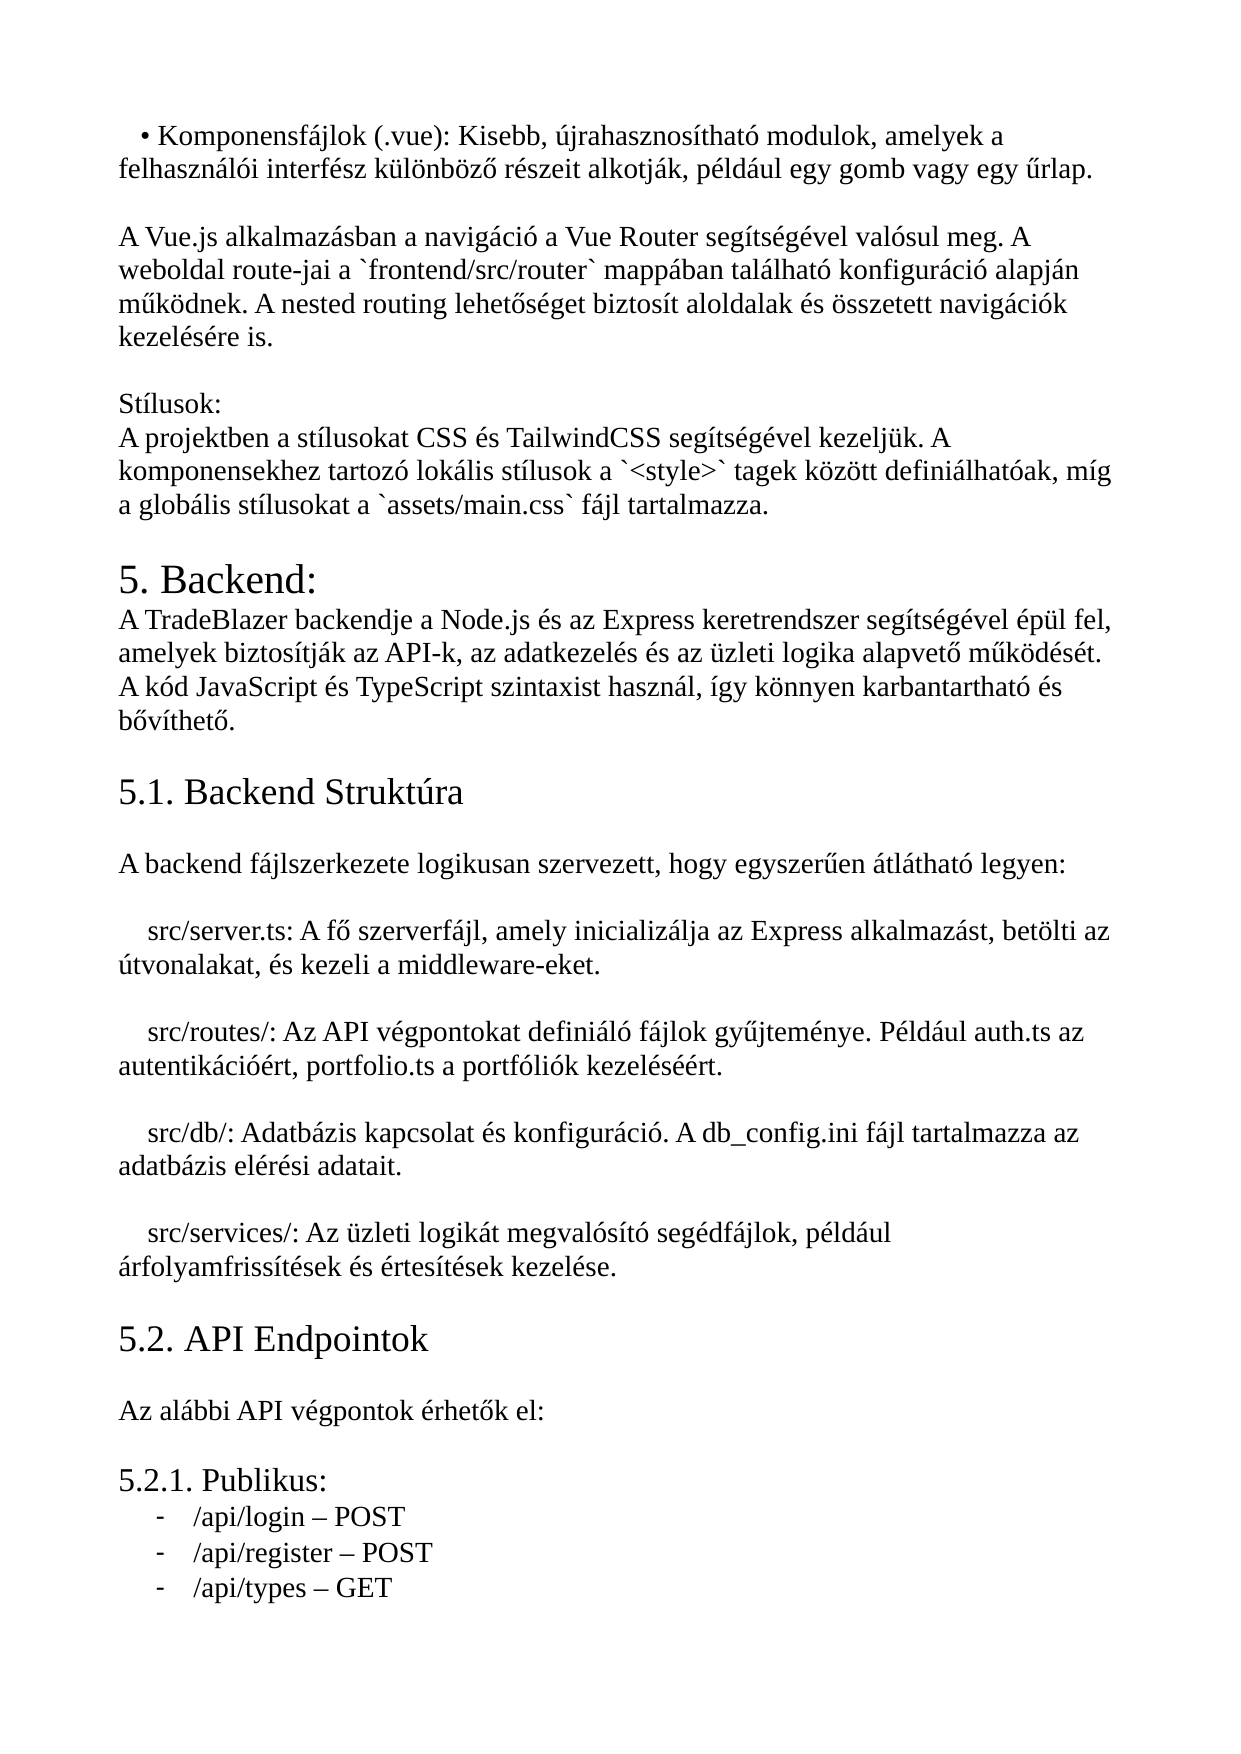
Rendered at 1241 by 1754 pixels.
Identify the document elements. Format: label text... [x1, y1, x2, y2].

text A backend fájlszerkezete logikusan szervezett, hogy egyszerűen átlátható legyen: [118, 846, 1122, 880]
text Az alábbi API végpontok érhetők el: [118, 1393, 1122, 1426]
text src/server.ts: A fő szerverfájl, amely inicializálja az Express alkalmazást, betölti az útvonalakat, és kezeli a middleware-eket. [118, 913, 1122, 981]
text 5. Backend: [118, 554, 1122, 602]
text src/routes/: Az API végpontokat definiáló fájlok gyűjteménye. Például auth.ts az autentikációért, portfolio.ts a portfóliók kezeléséért. [118, 1014, 1122, 1081]
text • Komponensfájlok (.vue): Kisebb, újrahasznosítható modulok, amelyek a felhasználói interfész különböző részeit alkotják, például egy gomb vagy egy űrlap. A Vue.js alkalmazásban a navigáció a Vue Router segítségével valósul meg. A weboldal route-jai a `frontend/src/router` mappában található konfiguráció alapján működnek. A nested routing lehetőséget biztosít aloldalak és összetett navigációk kezelésére is. Stílusok: A projektben a stílusokat CSS és TailwindCSS segítségével kezeljük. A komponensekhez tartozó lokális stílusok a `<style>` tagek között definiálhatóak, míg a globális stílusokat a `assets/main.css` fájl tartalmazza. [118, 118, 1122, 521]
list /api/types – GET [156, 1569, 1122, 1605]
list /api/login – POST [156, 1498, 1122, 1534]
text 5.1. Backend Struktúra [118, 770, 1122, 813]
text 5.2.1. Publikus: [118, 1460, 1122, 1498]
list /api/register – POST [156, 1534, 1122, 1569]
text 5.2. API Endpointok [118, 1316, 1122, 1359]
text src/db/: Adatbázis kapcsolat és konfiguráció. A db_config.ini fájl tartalmazza az adatbázis elérési adatait. [118, 1115, 1122, 1182]
text src/services/: Az üzleti logikát megvalósító segédfájlok, például árfolyamfrissítések és értesítések kezelése. [118, 1215, 1122, 1282]
text A TradeBlazer backendje a Node.js és az Express keretrendszer segítségével épül fel, amelyek biztosítják az API-k, az adatkezelés és az üzleti logika alapvető működését. A kód JavaScript és TypeScript szintaxist használ, így könnyen karbantartható és bővíthető. [118, 602, 1122, 736]
